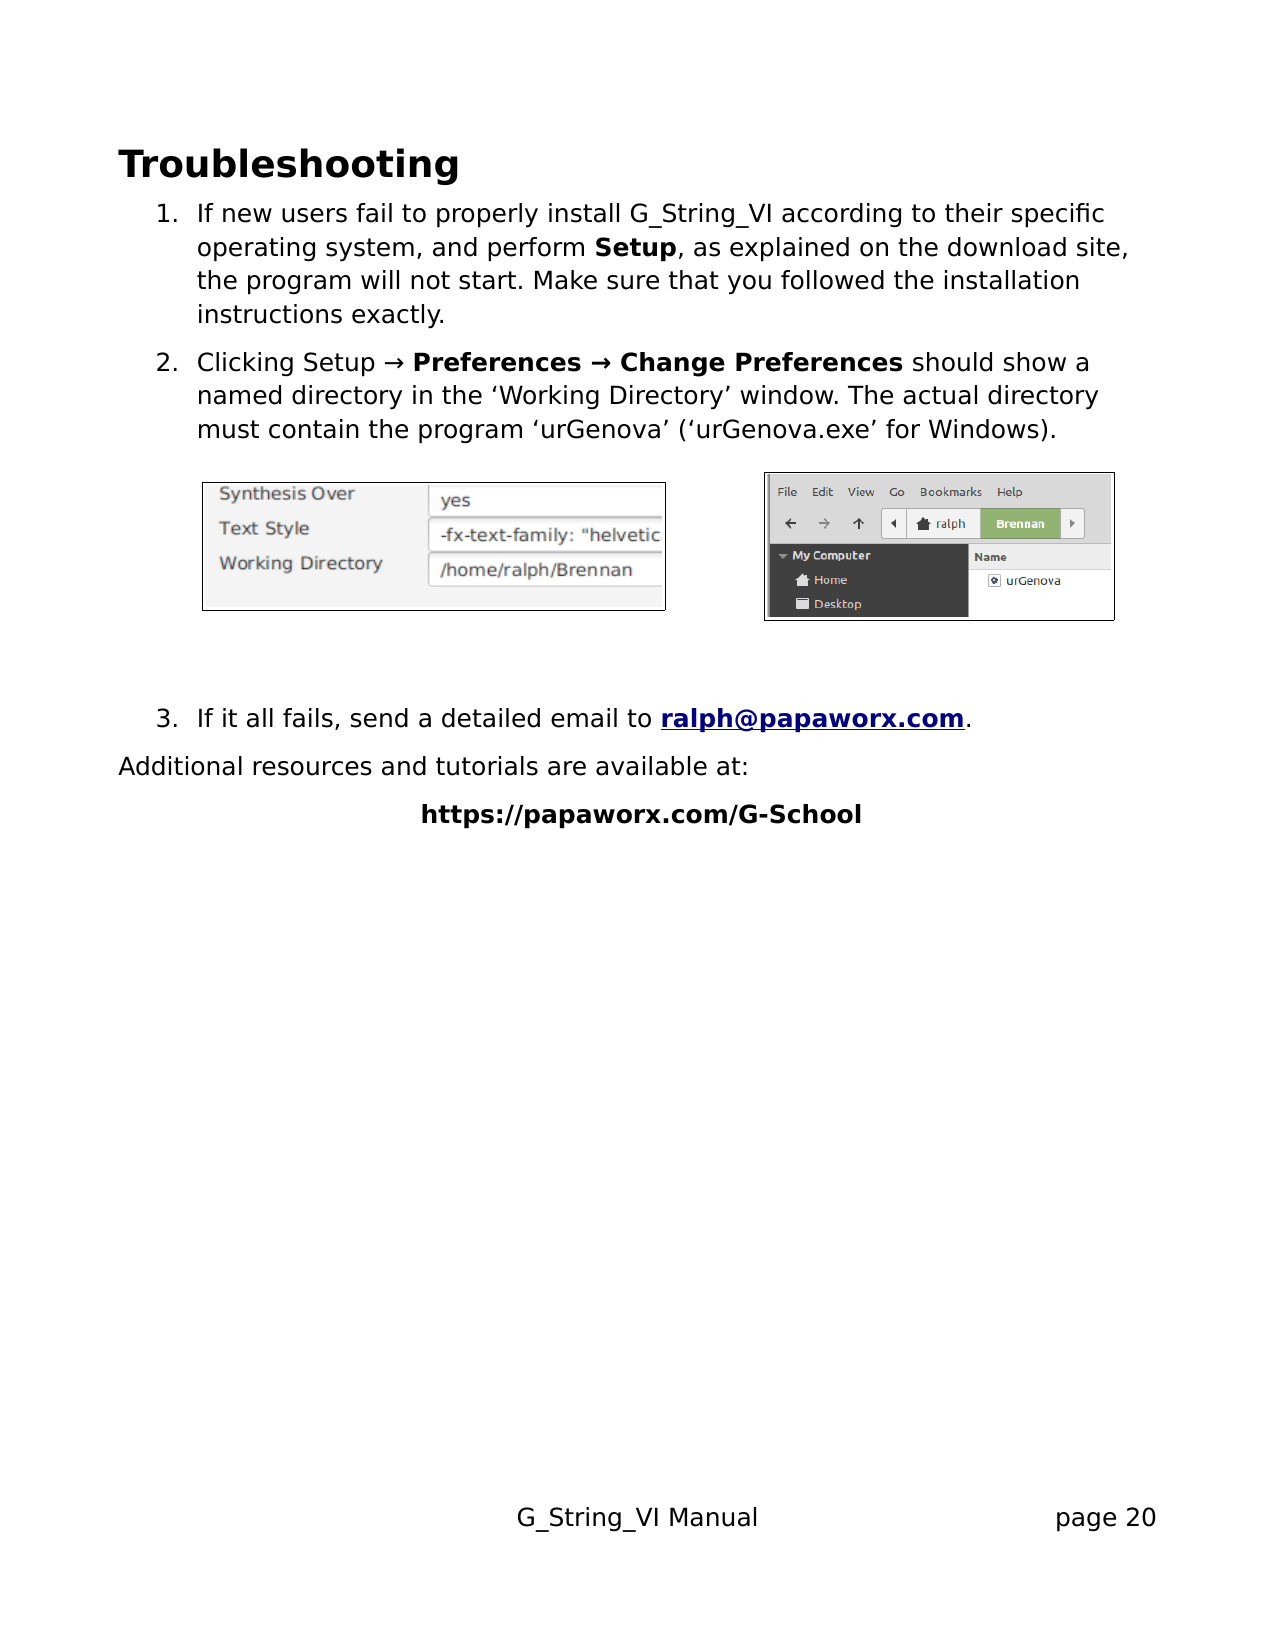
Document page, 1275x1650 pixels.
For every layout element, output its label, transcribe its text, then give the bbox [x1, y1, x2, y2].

list If new users fail to properly install G_String_VI according to their specific operating system, and perform Setup, as explained on the download site, the program will not start. Make sure that you followed the installation instructions exactly. [155, 199, 1157, 329]
picture [204, 485, 662, 607]
picture [767, 474, 1111, 617]
text Additional resources and tutorials are available at: [118, 752, 1157, 781]
list [765, 473, 1114, 620]
text https://papaworx.com/G-School [118, 800, 1157, 829]
subtitle Troubleshooting [118, 143, 1157, 187]
list If it all fails, send a detailed email to ralph@papaworx.com. [155, 704, 1157, 733]
list [203, 483, 665, 610]
list Clicking Setup → Preferences → Change Preferences should show a named directory in the ‘Working Directory’ window. The actual directory must contain the program ‘urGenova’ (‘urGenova.exe’ for Windows). [155, 348, 1157, 444]
